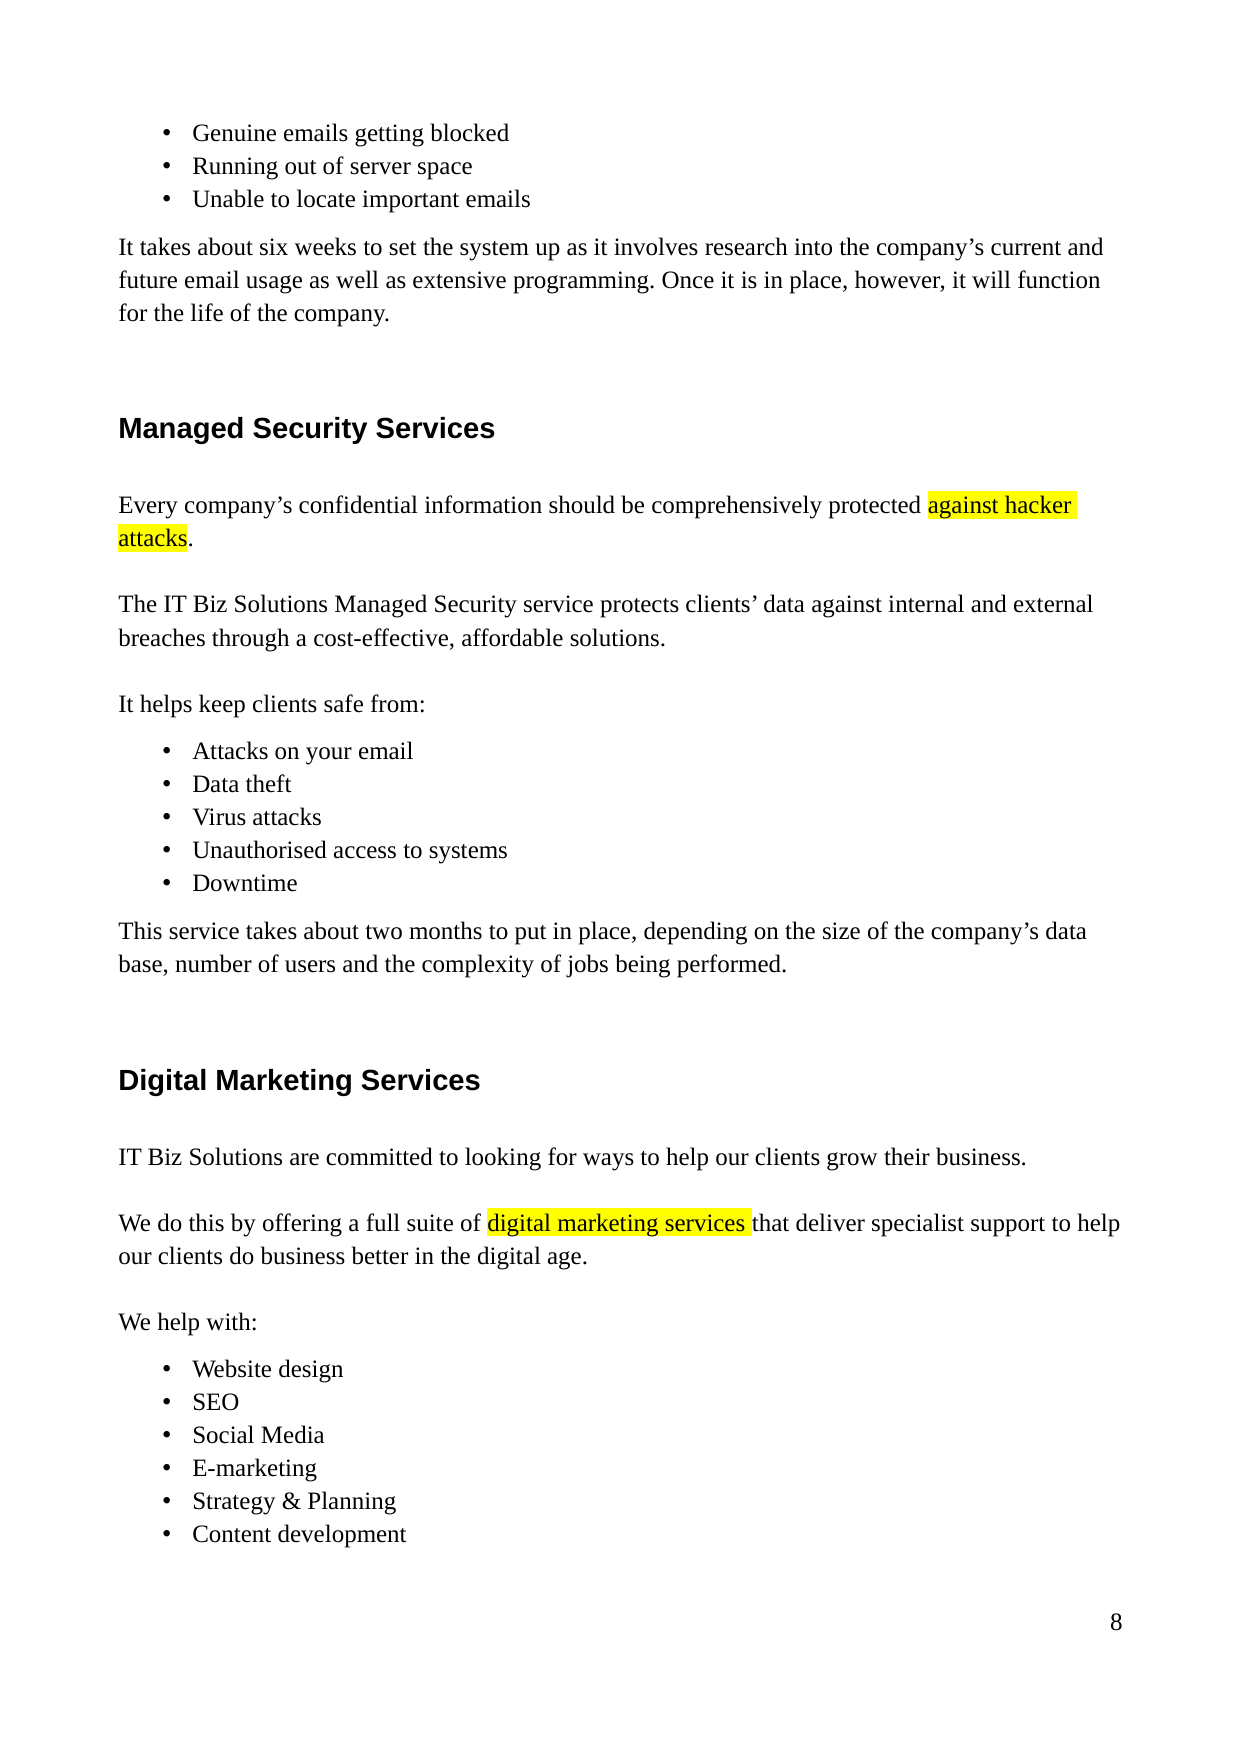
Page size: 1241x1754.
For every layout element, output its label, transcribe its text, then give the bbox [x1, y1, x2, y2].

text Every company’s confidential information should be comprehensively protected against hacker attacks. [118, 491, 1122, 552]
list E-marketing [162, 1453, 1122, 1482]
list Data theft [162, 769, 1122, 798]
list Content development [162, 1519, 1122, 1548]
list Unauthorised access to systems [162, 835, 1122, 864]
text IT Biz Solutions are committed to looking for ways to help our clients grow their business. [118, 1142, 1122, 1170]
subtitle Digital Marketing Services [118, 1063, 1122, 1096]
text We help with: [118, 1307, 1122, 1336]
subtitle Managed Security Services [118, 411, 1122, 445]
text It helps keep clients safe from: [118, 689, 1122, 717]
list Social Media [162, 1420, 1122, 1449]
text We do this by offering a full suite of digital marketing services that deliver specialist support to help our clients do business better in the digital age. [118, 1208, 1122, 1269]
text It takes about six weeks to set the system up as it involves research into the company’s current and future email usage as well as extensive programming. Once it is in place, however, it will function for the life of the company. [118, 232, 1122, 327]
list Website design [162, 1354, 1122, 1383]
list Genuine emails getting blocked [162, 118, 1122, 147]
list SEO [162, 1387, 1122, 1416]
text The IT Biz Solutions Managed Security service protects clients’ data against internal and external breaches through a cost-effective, affordable solutions. [118, 589, 1122, 651]
list Running out of server space [162, 151, 1122, 180]
list Attacks on your email [162, 736, 1122, 765]
list Virus attacks [162, 802, 1122, 831]
text This service takes about two months to put in place, depending on the size of the company’s data base, number of users and the complexity of jobs being performed. [118, 916, 1122, 978]
list Unable to locate important emails [162, 184, 1122, 213]
list Downtime [162, 868, 1122, 897]
list Strategy & Planning [162, 1486, 1122, 1515]
